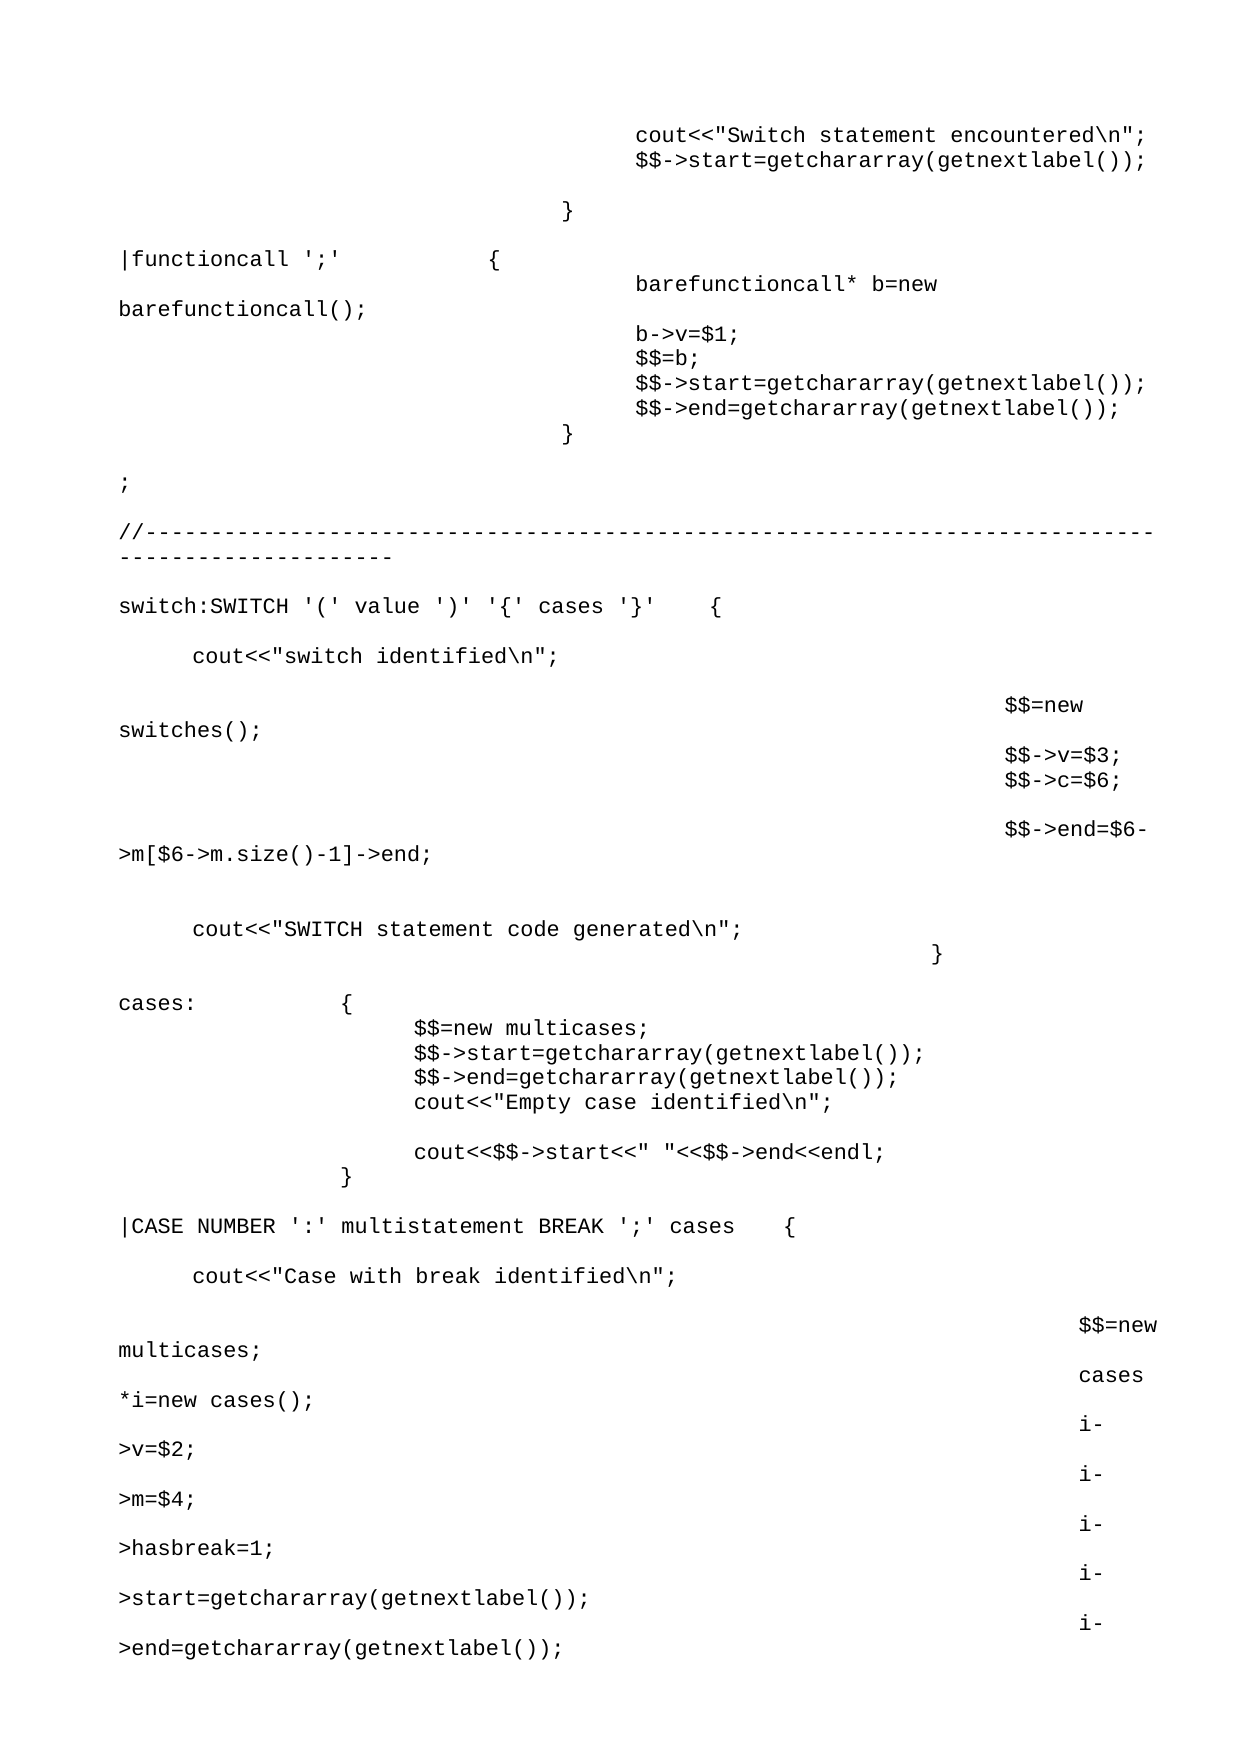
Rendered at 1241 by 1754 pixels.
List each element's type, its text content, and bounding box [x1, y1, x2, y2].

text $$->end=getchararray(getnextlabel()); [118, 1066, 1157, 1091]
text i->start=getchararray(getnextlabel()); [118, 1562, 1157, 1612]
text } [118, 1166, 1157, 1190]
text switch:SWITCH '(' value ')' '{' cases '}' { [118, 595, 1157, 620]
text cout<<"Empty case identified\n"; [118, 1091, 1157, 1116]
text $$=new multicases; [118, 1017, 1157, 1042]
text barefunctioncall* b=new barefunctioncall(); [118, 273, 1157, 323]
text i->v=$2; [118, 1413, 1157, 1463]
text $$=new switches(); [118, 694, 1157, 744]
text } [118, 942, 1157, 967]
text cout<<$$->start<<" "<<$$->end<<endl; [118, 1141, 1157, 1166]
text cout<<"Case with break identified\n"; [118, 1240, 1157, 1289]
text cout<<"SWITCH statement code generated\n"; [118, 893, 1157, 942]
text i->end=getchararray(getnextlabel()); [118, 1612, 1157, 1661]
text $$->start=getchararray(getnextlabel()); [118, 372, 1157, 397]
text |CASE NUMBER ':' multistatement BREAK ';' cases { [118, 1215, 1157, 1240]
text $$->end=getchararray(getnextlabel()); [118, 397, 1157, 422]
text |functioncall ';' { [118, 248, 1157, 273]
text b->v=$1; [118, 323, 1157, 347]
text $$->c=$6; [118, 769, 1157, 794]
text cout<<"switch identified\n"; [118, 620, 1157, 670]
text $$=b; [118, 347, 1157, 372]
text cases: { [118, 992, 1157, 1017]
text $$->start=getchararray(getnextlabel()); [118, 1042, 1157, 1066]
text } [118, 199, 1157, 223]
text $$=new multicases; [118, 1314, 1157, 1364]
text cout<<"Switch statement encountered\n"; [118, 124, 1157, 149]
text $$->start=getchararray(getnextlabel()); [118, 149, 1157, 174]
text $$->end=$6->m[$6->m.size()-1]->end; [118, 818, 1157, 868]
text $$->v=$3; [118, 744, 1157, 769]
text cases *i=new cases(); [118, 1364, 1157, 1413]
text i->m=$4; [118, 1463, 1157, 1513]
text } [118, 422, 1157, 447]
text //-------------------------------------------------------------------------------------------------- [118, 521, 1157, 571]
text ; [118, 471, 1157, 496]
text i->hasbreak=1; [118, 1513, 1157, 1562]
